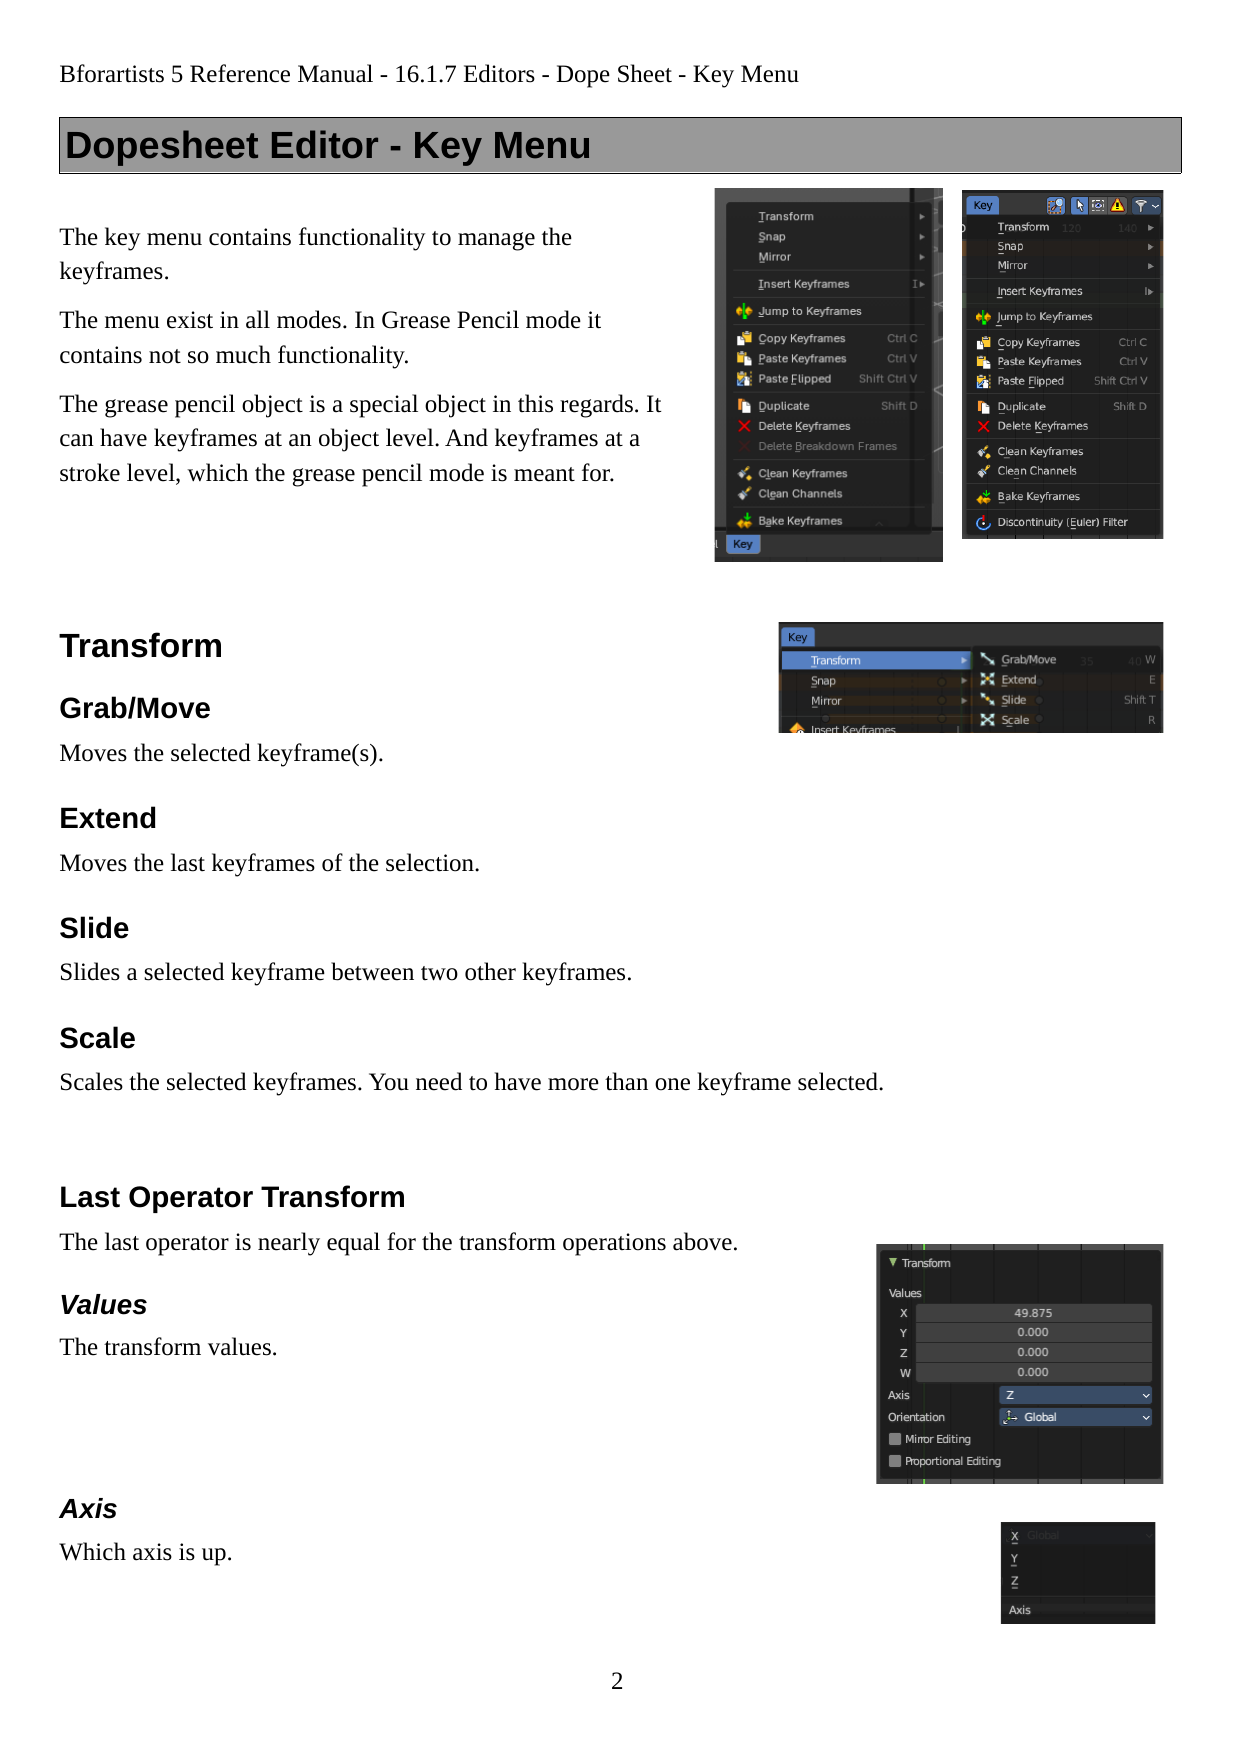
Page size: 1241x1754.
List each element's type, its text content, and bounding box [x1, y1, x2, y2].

text The menu exist in all modes. In Grease Pencil mode it contains not so much functionality. [59, 305, 714, 368]
picture [714, 188, 943, 562]
text Scales the selected keyframes. You need to have more than one keyframe selected. [59, 1067, 1181, 1096]
subtitle [1164, 1288, 1181, 1320]
subtitle Axis [59, 1492, 1181, 1524]
subtitle Last Operator Transform [59, 1180, 1181, 1214]
text The grease pencil object is a special object in this regards. It can have keyframes at an object level. And keyframes at a stroke level, which the grease pencil mode is meant for. [59, 389, 714, 486]
subtitle [1164, 691, 1181, 725]
text Slides a selected keyframe between two other keyframes. [59, 957, 1181, 986]
text [1164, 1332, 1181, 1361]
table_header Dopesheet Editor - Key Menu [60, 118, 1181, 172]
subtitle Values [59, 1288, 876, 1320]
subtitle [1164, 626, 1181, 664]
picture [778, 622, 1164, 733]
text The last operator is nearly equal for the transform operations above. [59, 1227, 1181, 1255]
subtitle Transform [59, 626, 778, 664]
subtitle Scale [59, 1021, 1181, 1055]
picture [962, 190, 1164, 539]
subtitle Extend [59, 801, 1181, 835]
picture [876, 1244, 1164, 1484]
text Moves the last keyframes of the selection. [59, 848, 1181, 876]
text The key menu contains functionality to manage the keyframes. [59, 222, 714, 285]
text The transform values. [59, 1332, 876, 1361]
text Moves the selected keyframe(s). [59, 738, 1181, 766]
subtitle Grab/Move [59, 691, 778, 725]
text Which axis is up. [59, 1537, 1000, 1565]
text [1156, 1537, 1181, 1565]
subtitle Slide [59, 911, 1181, 945]
picture [1000, 1522, 1156, 1624]
